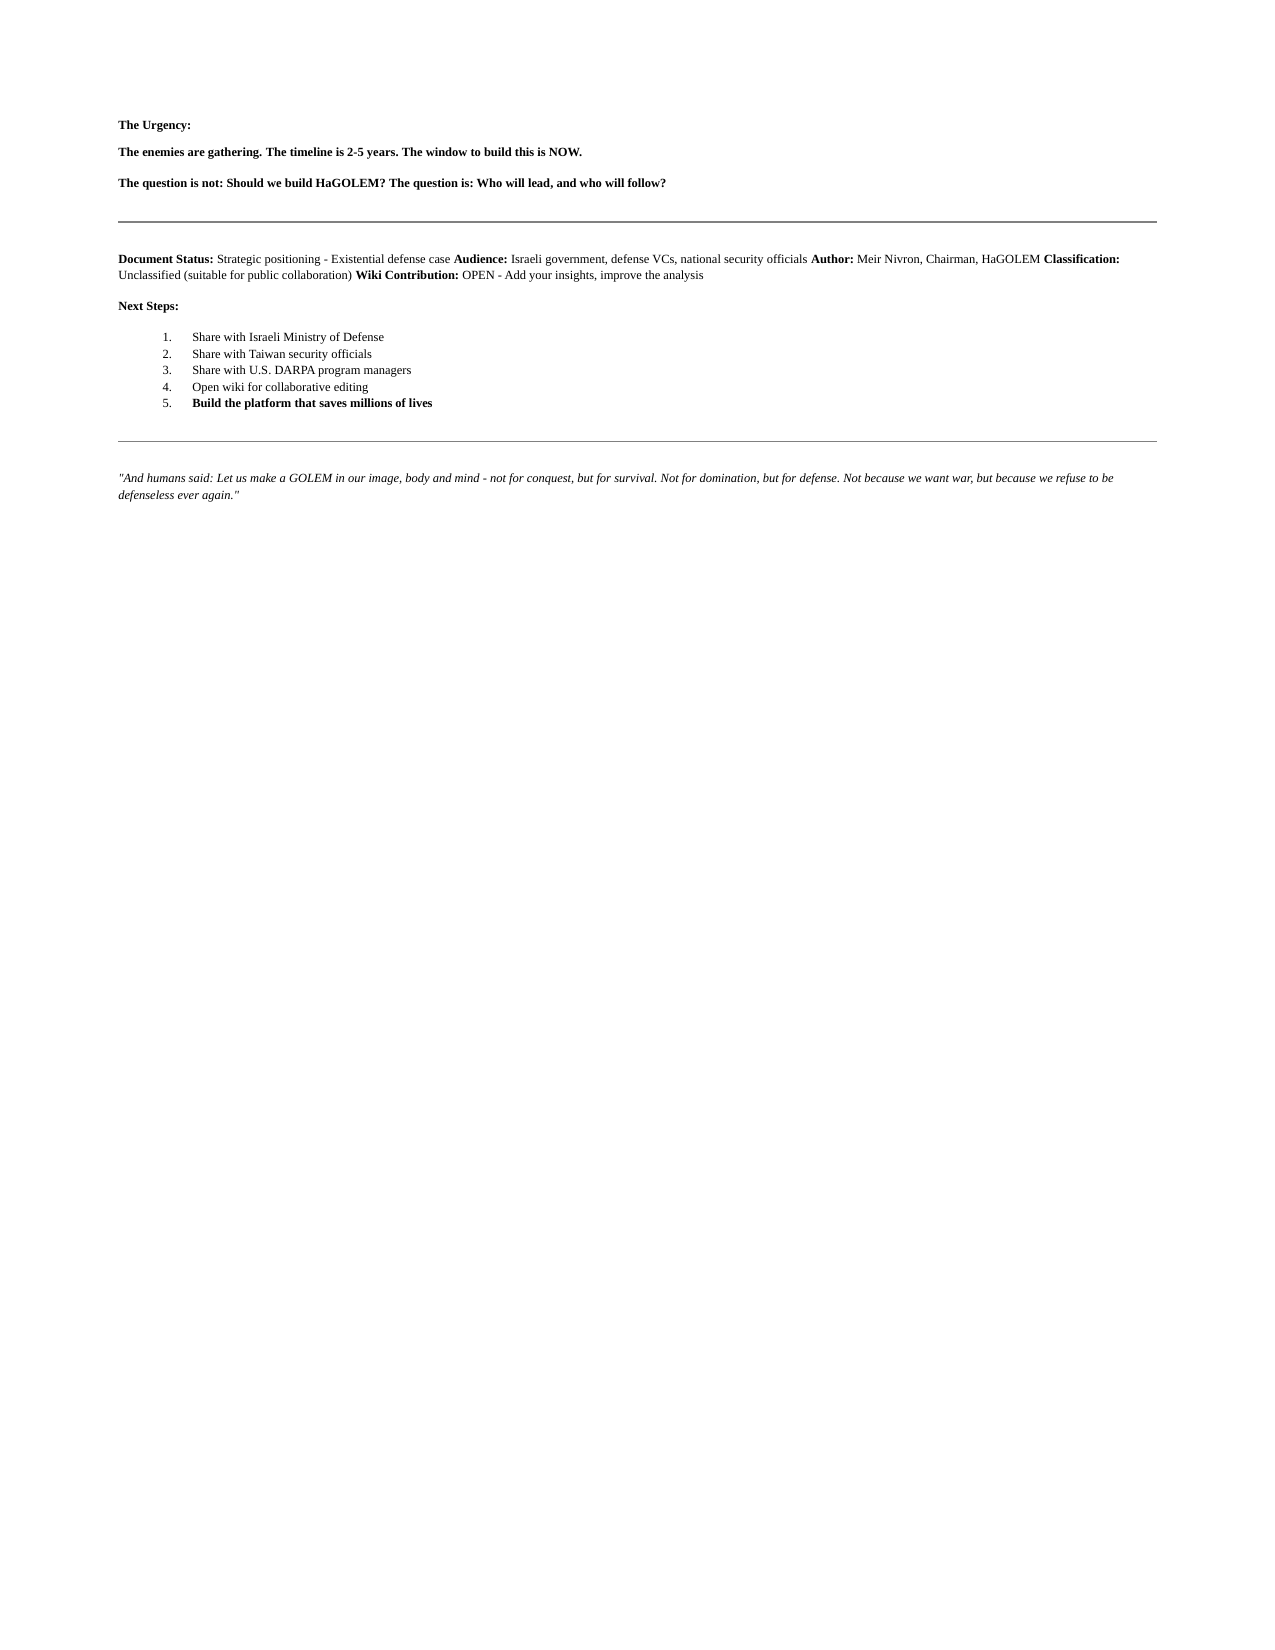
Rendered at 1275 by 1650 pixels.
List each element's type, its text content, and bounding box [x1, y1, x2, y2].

text "And humans said: Let us make a GOLEM in our image, body and mind - not for conquest, but for survival. Not for domination, but for defense. Not because we want war, but because we refuse to be defenseless ever again." [118, 471, 1157, 502]
subtitle The Urgency: [118, 118, 1157, 132]
text Document Status: Strategic positioning - Existential defense case Audience: Israeli government, defense VCs, national security officials Author: Meir Nivron, Chairman, HaGOLEM Classification: Unclassified (suitable for public collaboration) Wiki Contribution: OPEN - Add your insights, improve the analysis [118, 251, 1157, 282]
text Next Steps: [118, 299, 1157, 313]
list Share with Taiwan security officials [162, 346, 1157, 361]
list Share with U.S. DARPA program managers [162, 363, 1157, 377]
list Share with Israeli Ministry of Defense [162, 330, 1157, 344]
list Open wiki for collaborative editing [162, 379, 1157, 394]
text The question is not: Should we build HaGOLEM? The question is: Who will lead, and who will follow? [118, 176, 1157, 190]
list Build the platform that saves millions of lives [162, 396, 1157, 410]
text The enemies are gathering. The timeline is 2-5 years. The window to build this is NOW. [118, 145, 1157, 159]
